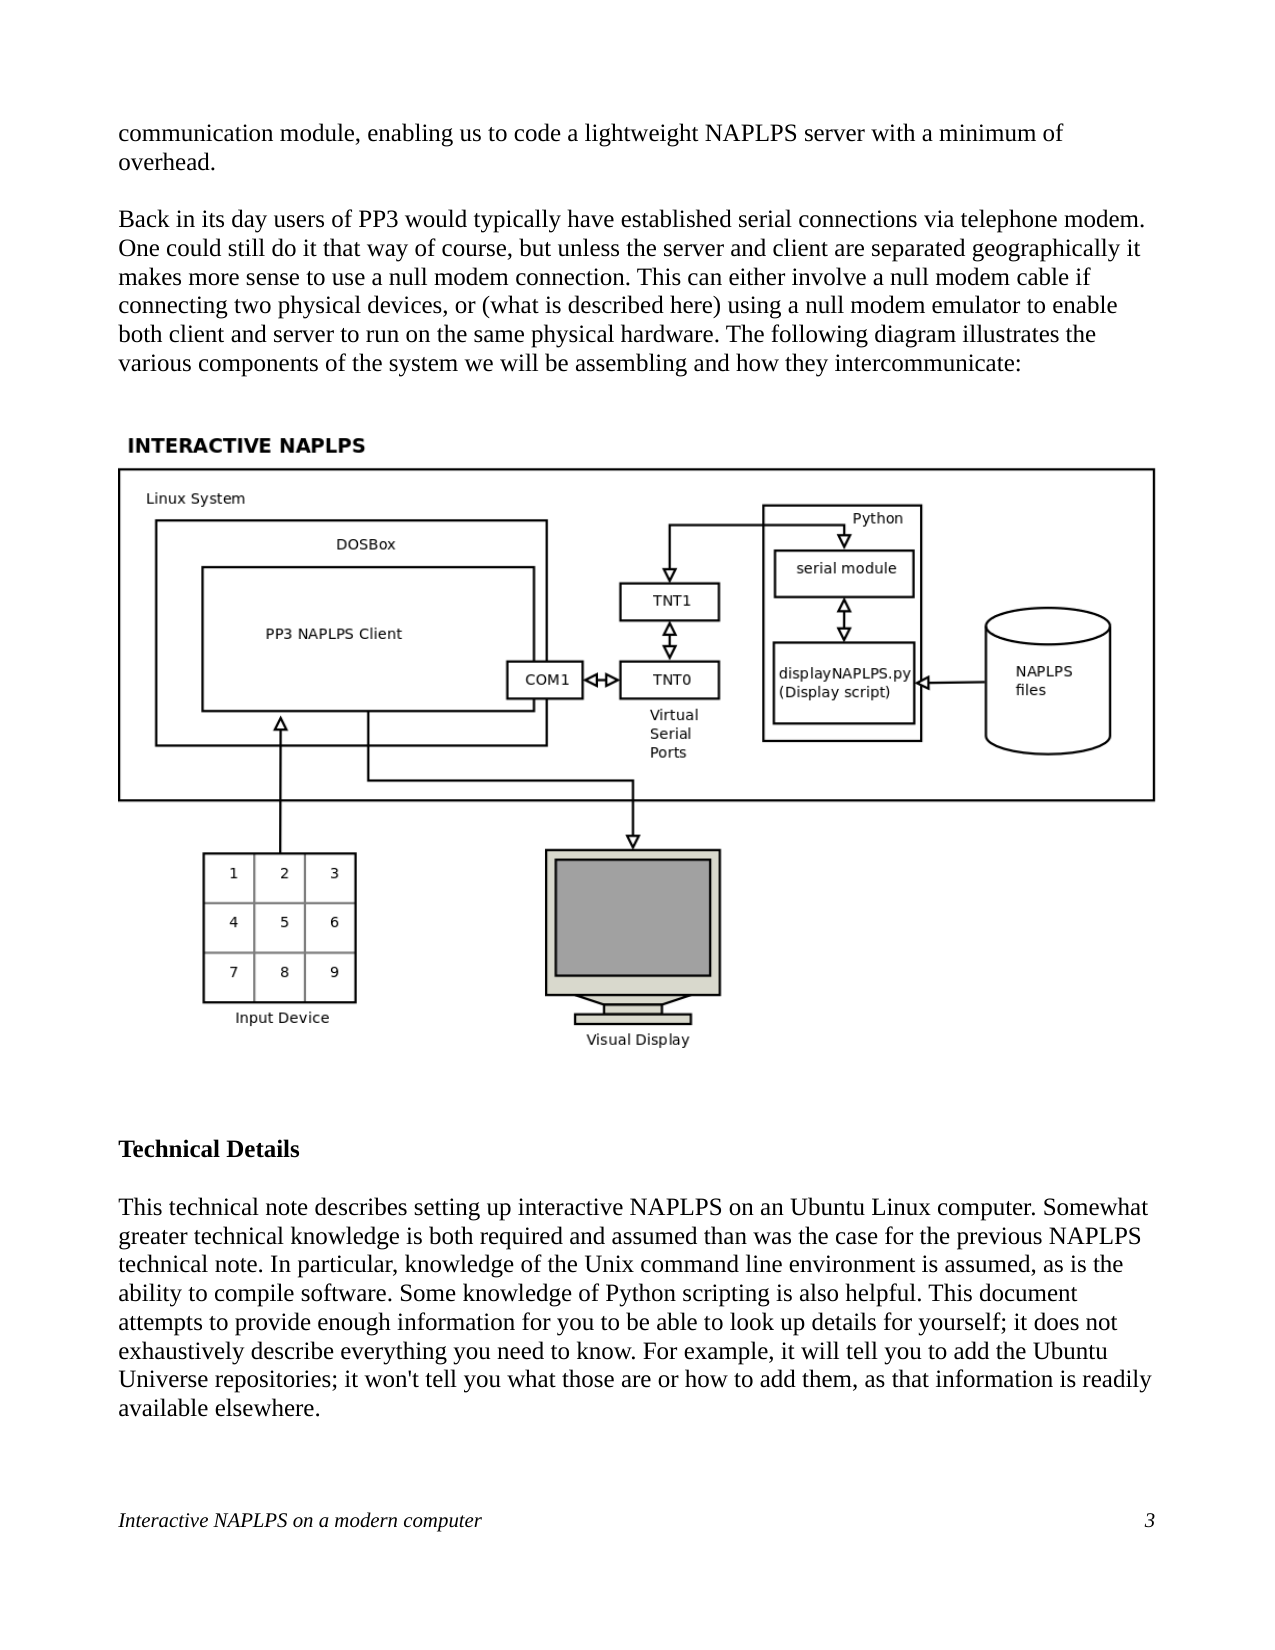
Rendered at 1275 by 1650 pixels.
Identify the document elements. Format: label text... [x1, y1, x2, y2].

text Technical Details [118, 1134, 1157, 1163]
picture [118, 434, 1157, 1049]
text This technical note describes setting up interactive NAPLPS on an Ubuntu Linux computer. Somewhat greater technical knowledge is both required and assumed than was the case for the previous NAPLPS technical note. In particular, knowledge of the Unix command line environment is assumed, as is the ability to compile software. Some knowledge of Python scripting is also helpful. This document attempts to provide enough information for you to be able to look up details for yourself; it does not exhaustively describe everything you need to know. For example, it will tell you to add the Ubuntu Universe repositories; it won't tell you what those are or how to add them, as that information is readily available elsewhere. [118, 1192, 1157, 1422]
text communication module, enabling us to code a lightweight NAPLPS server with a minimum of overhead. [118, 118, 1157, 176]
text Back in its day users of PP3 would typically have established serial connections via telephone modem. One could still do it that way of course, but unless the server and client are separated geographically it makes more sense to use a null modem connection. This can either involve a null modem cable if connecting two physical devices, or (what is described here) using a null modem emulator to enable both client and server to run on the same physical hardware. The following diagram illustrates the various components of the system we will be assembling and how they intercommunicate: [118, 204, 1157, 377]
